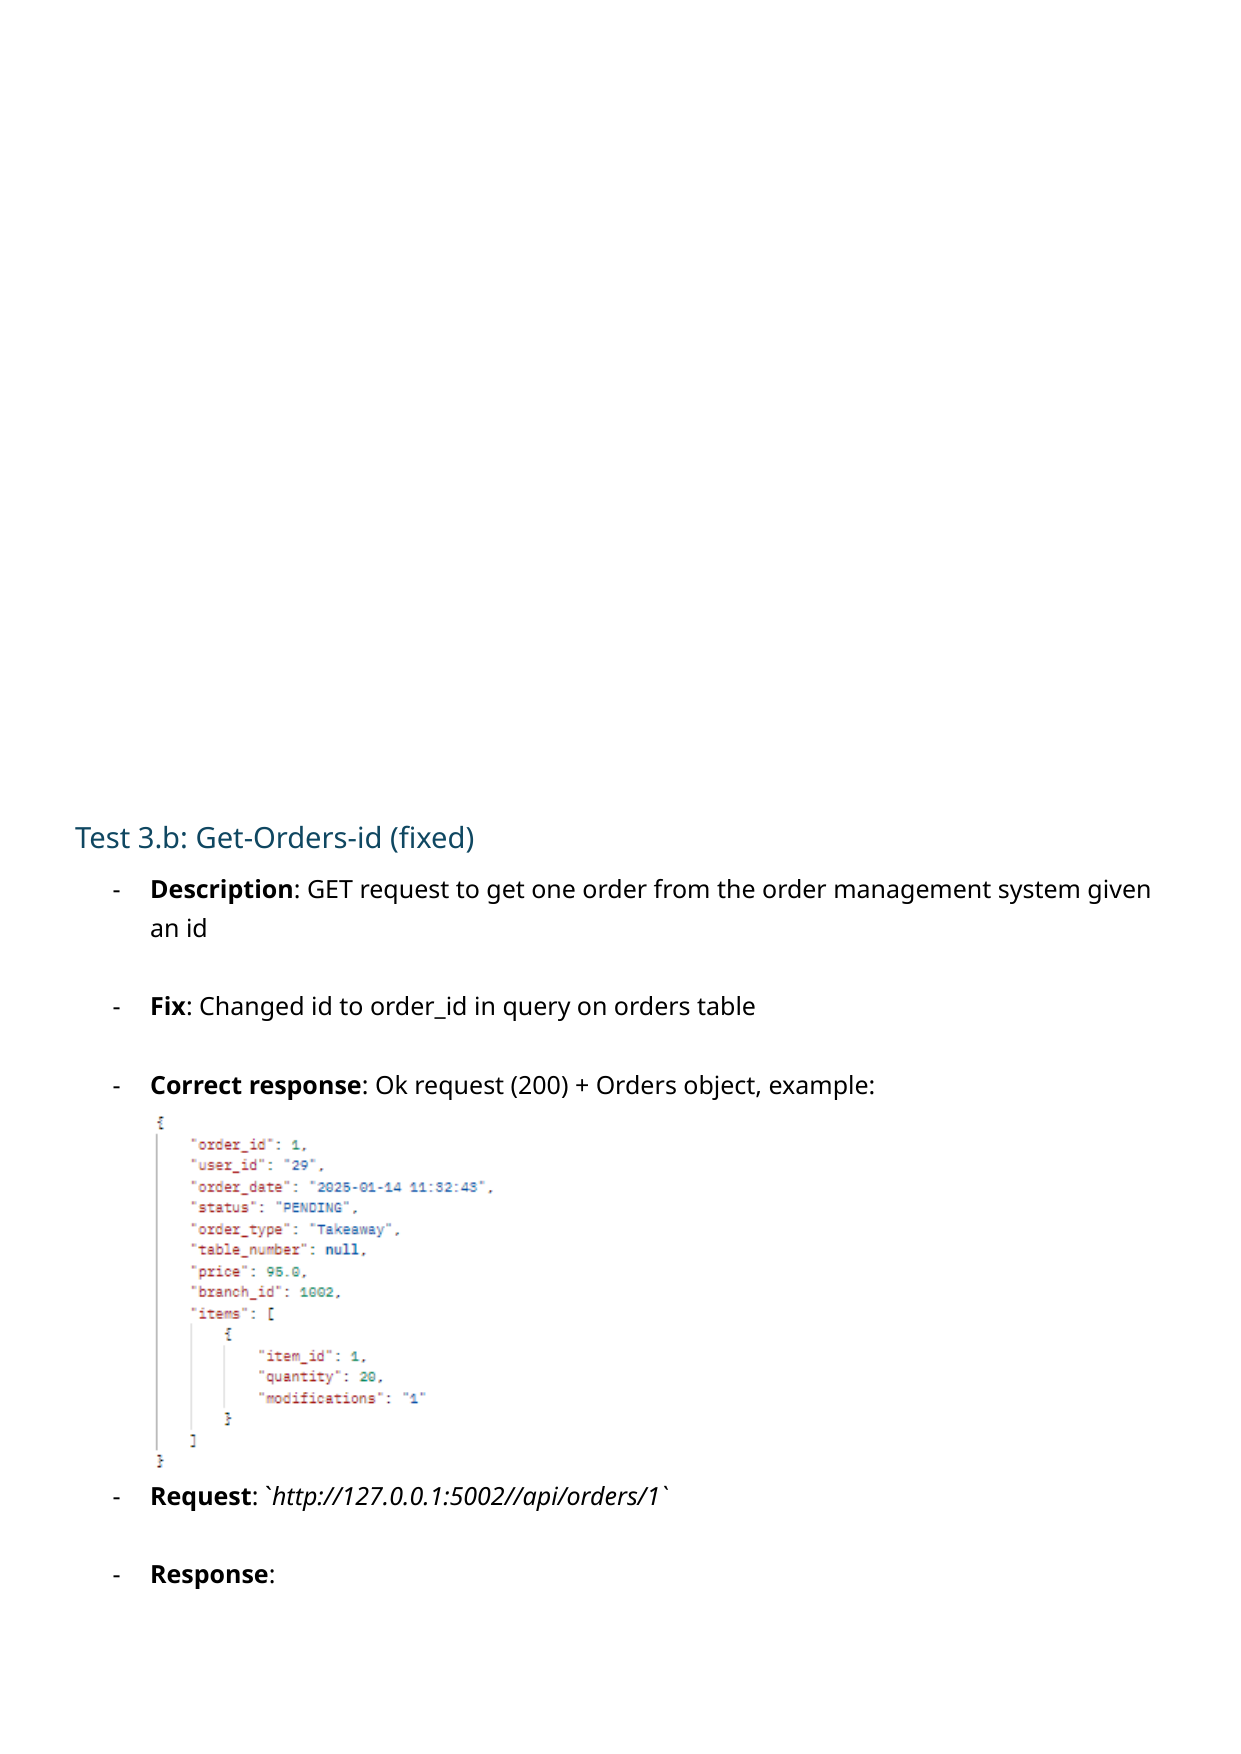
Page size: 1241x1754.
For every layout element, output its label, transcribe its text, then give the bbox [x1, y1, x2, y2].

list Response: [112, 1557, 1165, 1591]
list Description: GET request to get one order from the order management system given an id [112, 871, 1165, 945]
list Request: `http://127.0.0.1:5002//api/orders/1` [112, 1479, 1165, 1513]
subtitle Test 3.b: Get-Orders-id (fixed) [75, 817, 1165, 857]
list Correct response: Ok request (200) + Orders object, example: [112, 1067, 1165, 1101]
list Fix: Changed id to order_id in query on orders table [112, 989, 1165, 1023]
